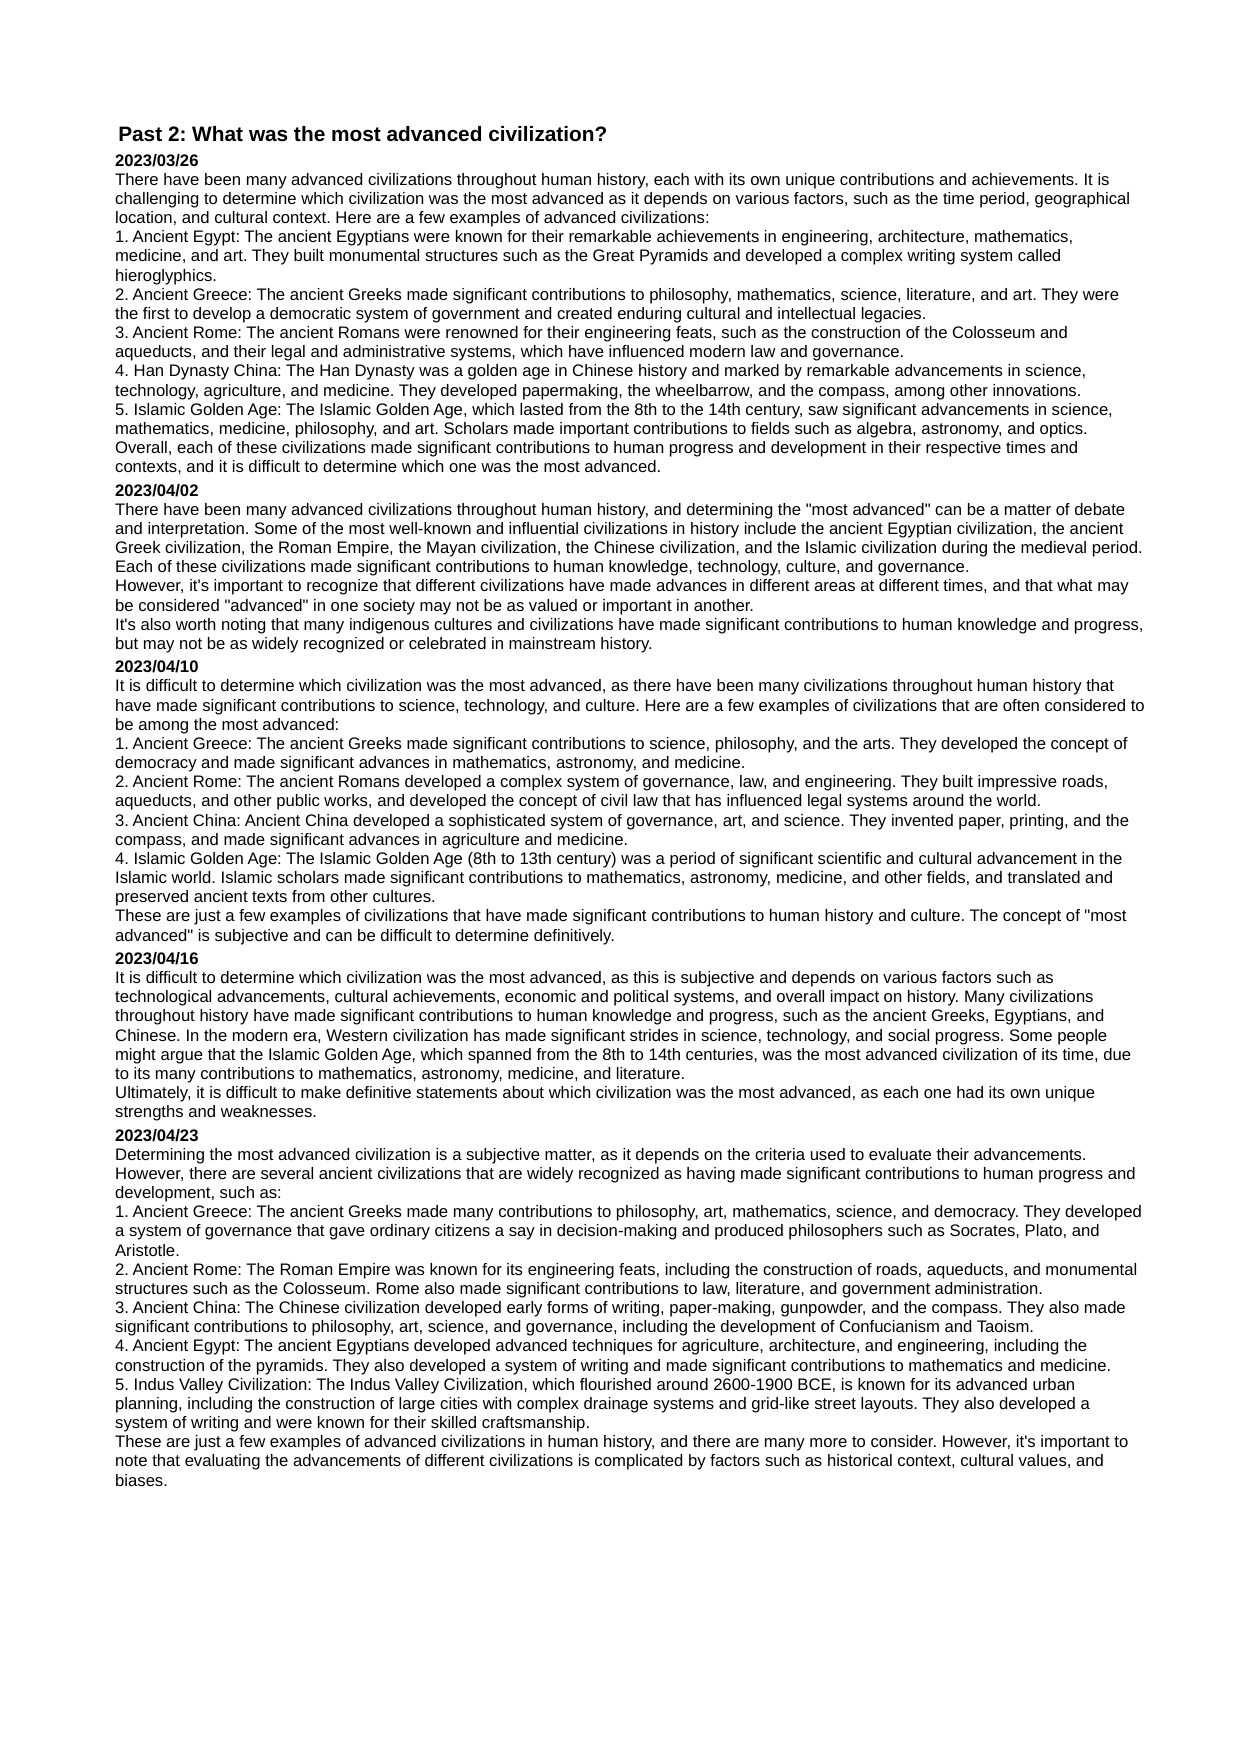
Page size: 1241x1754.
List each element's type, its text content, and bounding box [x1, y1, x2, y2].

table_cell 2023/04/23 Determining the most advanced civilization is a subjective matter, as it depends on the criteria used to evaluate their advancements. However, there are several ancient civilizations that are widely recognized as having made significant contributions to human progress and development, such as: 1. Ancient Greece: The ancient Greeks made many contributions to philosophy, art, mathematics, science, and democracy. They developed a system of governance that gave ordinary citizens a say in decision-making and produced philosophers such as Socrates, Plato, and Aristotle. 2. Ancient Rome: The Roman Empire was known for its engineering feats, including the construction of roads, aqueducts, and monumental structures such as the Colosseum. Rome also made significant contributions to law, literature, and government administration. 3. Ancient China: The Chinese civilization developed early forms of writing, paper-making, gunpowder, and the compass. They also made significant contributions to philosophy, art, science, and governance, including the development of Confucianism and Taoism. 4. Ancient Egypt: The ancient Egyptians developed advanced techniques for agriculture, architecture, and engineering, including the construction of the pyramids. They also developed a system of writing and made significant contributions to mathematics and medicine. 5. Indus Valley Civilization: The Indus Valley Civilization, which flourished around 2600-1900 BCE, is known for its advanced urban planning, including the construction of large cities with complex drainage systems and grid-like street layouts. They also developed a system of writing and were known for their skilled craftsmanship. These are just a few examples of advanced civilizations in human history, and there are many more to consider. However, it's important to note that evaluating the advancements of different civilizations is complicated by factors such as historical context, cultural values, and biases. [112, 1121, 1148, 1489]
table_cell 2023/04/16 It is difficult to determine which civilization was the most advanced, as this is subjective and depends on various factors such as technological advancements, cultural achievements, economic and political systems, and overall impact on history. Many civilizations throughout history have made significant contributions to human knowledge and progress, such as the ancient Greeks, Egyptians, and Chinese. In the modern era, Western civilization has made significant strides in science, technology, and social progress. Some people might argue that the Islamic Golden Age, which spanned from the 8th to 14th centuries, was the most advanced civilization of its time, due to its many contributions to mathematics, astronomy, medicine, and literature. Ultimately, it is difficult to make definitive statements about which civilization was the most advanced, as each one had its own unique strengths and weaknesses. [112, 945, 1148, 1121]
subtitle Past 2: What was the most advanced civilization? [118, 122, 1122, 146]
table_cell 2023/04/10 It is difficult to determine which civilization was the most advanced, as there have been many civilizations throughout human history that have made significant contributions to science, technology, and culture. Here are a few examples of civilizations that are often considered to be among the most advanced: 1. Ancient Greece: The ancient Greeks made significant contributions to science, philosophy, and the arts. They developed the concept of democracy and made significant advances in mathematics, astronomy, and medicine. 2. Ancient Rome: The ancient Romans developed a complex system of governance, law, and engineering. They built impressive roads, aqueducts, and other public works, and developed the concept of civil law that has influenced legal systems around the world. 3. Ancient China: Ancient China developed a sophisticated system of governance, art, and science. They invented paper, printing, and the compass, and made significant advances in agriculture and medicine. 4. Islamic Golden Age: The Islamic Golden Age (8th to 13th century) was a period of significant scientific and cultural advancement in the Islamic world. Islamic scholars made significant contributions to mathematics, astronomy, medicine, and other fields, and translated and preserved ancient texts from other cultures. These are just a few examples of civilizations that have made significant contributions to human history and culture. The concept of "most advanced" is subjective and can be difficult to determine definitively. [112, 653, 1148, 944]
table_header 2023/03/26 There have been many advanced civilizations throughout human history, each with its own unique contributions and achievements. It is challenging to determine which civilization was the most advanced as it depends on various factors, such as the time period, geographical location, and cultural context. Here are a few examples of advanced civilizations: 1. Ancient Egypt: The ancient Egyptians were known for their remarkable achievements in engineering, architecture, mathematics, medicine, and art. They built monumental structures such as the Great Pyramids and developed a complex writing system called hieroglyphics. 2. Ancient Greece: The ancient Greeks made significant contributions to philosophy, mathematics, science, literature, and art. They were the first to develop a democratic system of government and created enduring cultural and intellectual legacies. 3. Ancient Rome: The ancient Romans were renowned for their engineering feats, such as the construction of the Colosseum and aqueducts, and their legal and administrative systems, which have influenced modern law and governance. 4. Han Dynasty China: The Han Dynasty was a golden age in Chinese history and marked by remarkable advancements in science, technology, agriculture, and medicine. They developed papermaking, the wheelbarrow, and the compass, among other innovations. 5. Islamic Golden Age: The Islamic Golden Age, which lasted from the 8th to the 14th century, saw significant advancements in science, mathematics, medicine, philosophy, and art. Scholars made important contributions to fields such as algebra, astronomy, and optics. Overall, each of these civilizations made significant contributions to human progress and development in their respective times and contexts, and it is difficult to determine which one was the most advanced. [112, 146, 1148, 476]
table_cell 2023/04/02 There have been many advanced civilizations throughout human history, and determining the "most advanced" can be a matter of debate and interpretation. Some of the most well-known and influential civilizations in history include the ancient Egyptian civilization, the ancient Greek civilization, the Roman Empire, the Mayan civilization, the Chinese civilization, and the Islamic civilization during the medieval period. Each of these civilizations made significant contributions to human knowledge, technology, culture, and governance. However, it's important to recognize that different civilizations have made advances in different areas at different times, and that what may be considered "advanced" in one society may not be as valued or important in another. It's also worth noting that many indigenous cultures and civilizations have made significant contributions to human knowledge and progress, but may not be as widely recognized or celebrated in mainstream history. [112, 476, 1148, 653]
